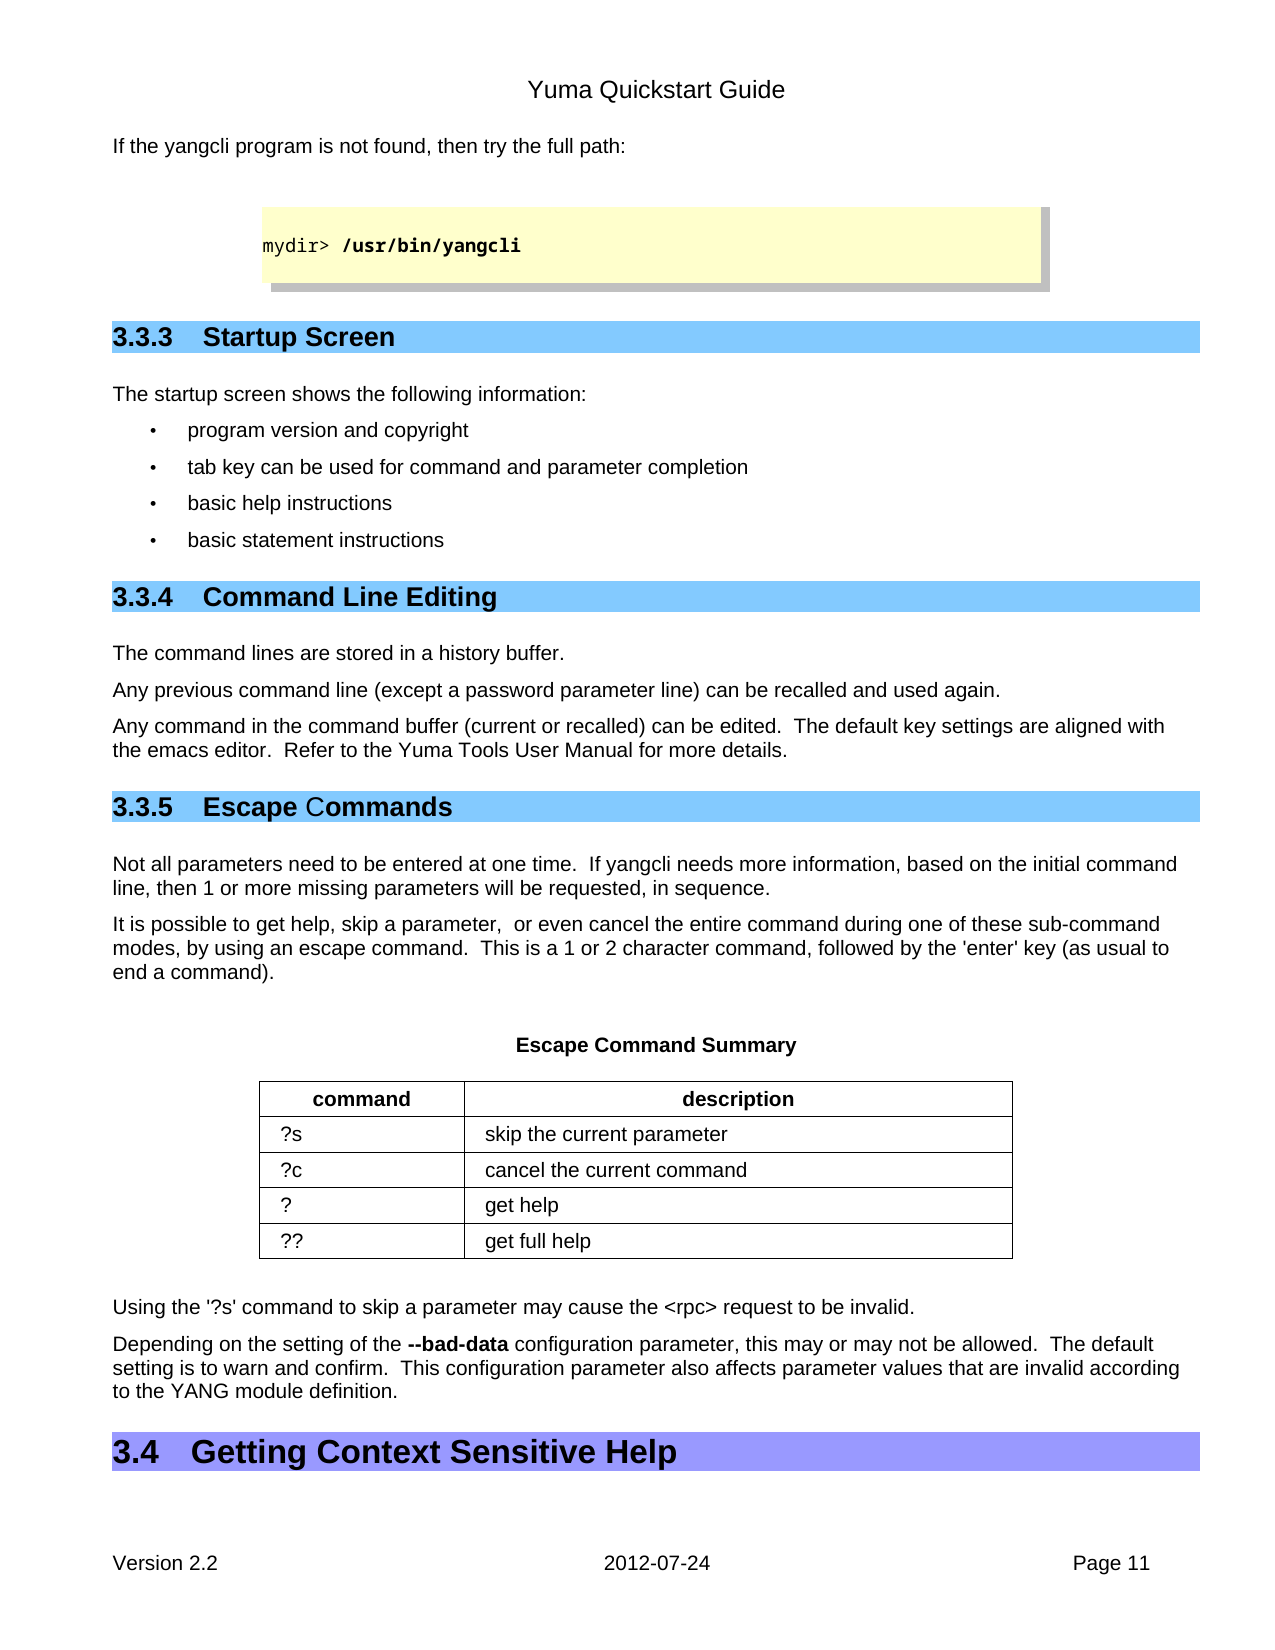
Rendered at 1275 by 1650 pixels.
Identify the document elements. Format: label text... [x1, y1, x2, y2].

table_cell ?c [260, 1153, 464, 1187]
subtitle Getting Context Sensitive Help [112, 1432, 1200, 1471]
text Depending on the setting of the --bad-data configuration parameter, this may or may not be allowed. The default setting is to warn and confirm. This configuration parameter also affects parameter values that are invalid according to the YANG module definition. [112, 1331, 1200, 1403]
text mydir> /usr/bin/yangcli [262, 232, 1041, 258]
subtitle Startup Screen [112, 321, 1200, 353]
table_cell get help [465, 1188, 1012, 1223]
table_header description [465, 1082, 1012, 1116]
text Using the '?s' command to skip a parameter may cause the <rpc> request to be invalid. [112, 1295, 1200, 1319]
list tab key can be used for command and parameter completion [150, 455, 1200, 479]
table_cell ?? [260, 1224, 464, 1258]
text Any previous command line (except a password parameter line) can be recalled and used again. [112, 678, 1200, 702]
table_header command [260, 1082, 464, 1116]
list basic help instructions [150, 491, 1200, 515]
text If the yangcli program is not found, then try the full path: [112, 134, 1200, 158]
table_cell skip the current parameter [465, 1117, 1012, 1152]
subtitle Command Line Editing [112, 581, 1200, 612]
table_cell ?s [260, 1117, 464, 1152]
text Any command in the command buffer (current or recalled) can be edited. The default key settings are aligned with the emacs editor. Refer to the Yuma Tools User Manual for more details. [112, 714, 1200, 762]
subtitle Escape Commands [112, 791, 1200, 822]
list program version and copyright [150, 418, 1200, 442]
table_cell cancel the current command [465, 1153, 1012, 1187]
subtitle Escape Command Summary [127, 1033, 1185, 1057]
text It is possible to get help, skip a parameter, or even cancel the entire command during one of these sub-command modes, by using an escape command. This is a 1 or 2 character command, followed by the 'enter' key (as usual to end a command). [112, 912, 1200, 984]
text The startup screen shows the following information: [112, 382, 1200, 406]
text The command lines are stored in a history buffer. [112, 641, 1200, 665]
text Not all parameters need to be entered at one time. If yangcli needs more information, based on the initial command line, then 1 or more missing parameters will be requested, in sequence. [112, 852, 1200, 899]
table_cell ? [260, 1188, 464, 1223]
table_cell get full help [465, 1224, 1012, 1258]
list basic statement instructions [150, 528, 1200, 552]
